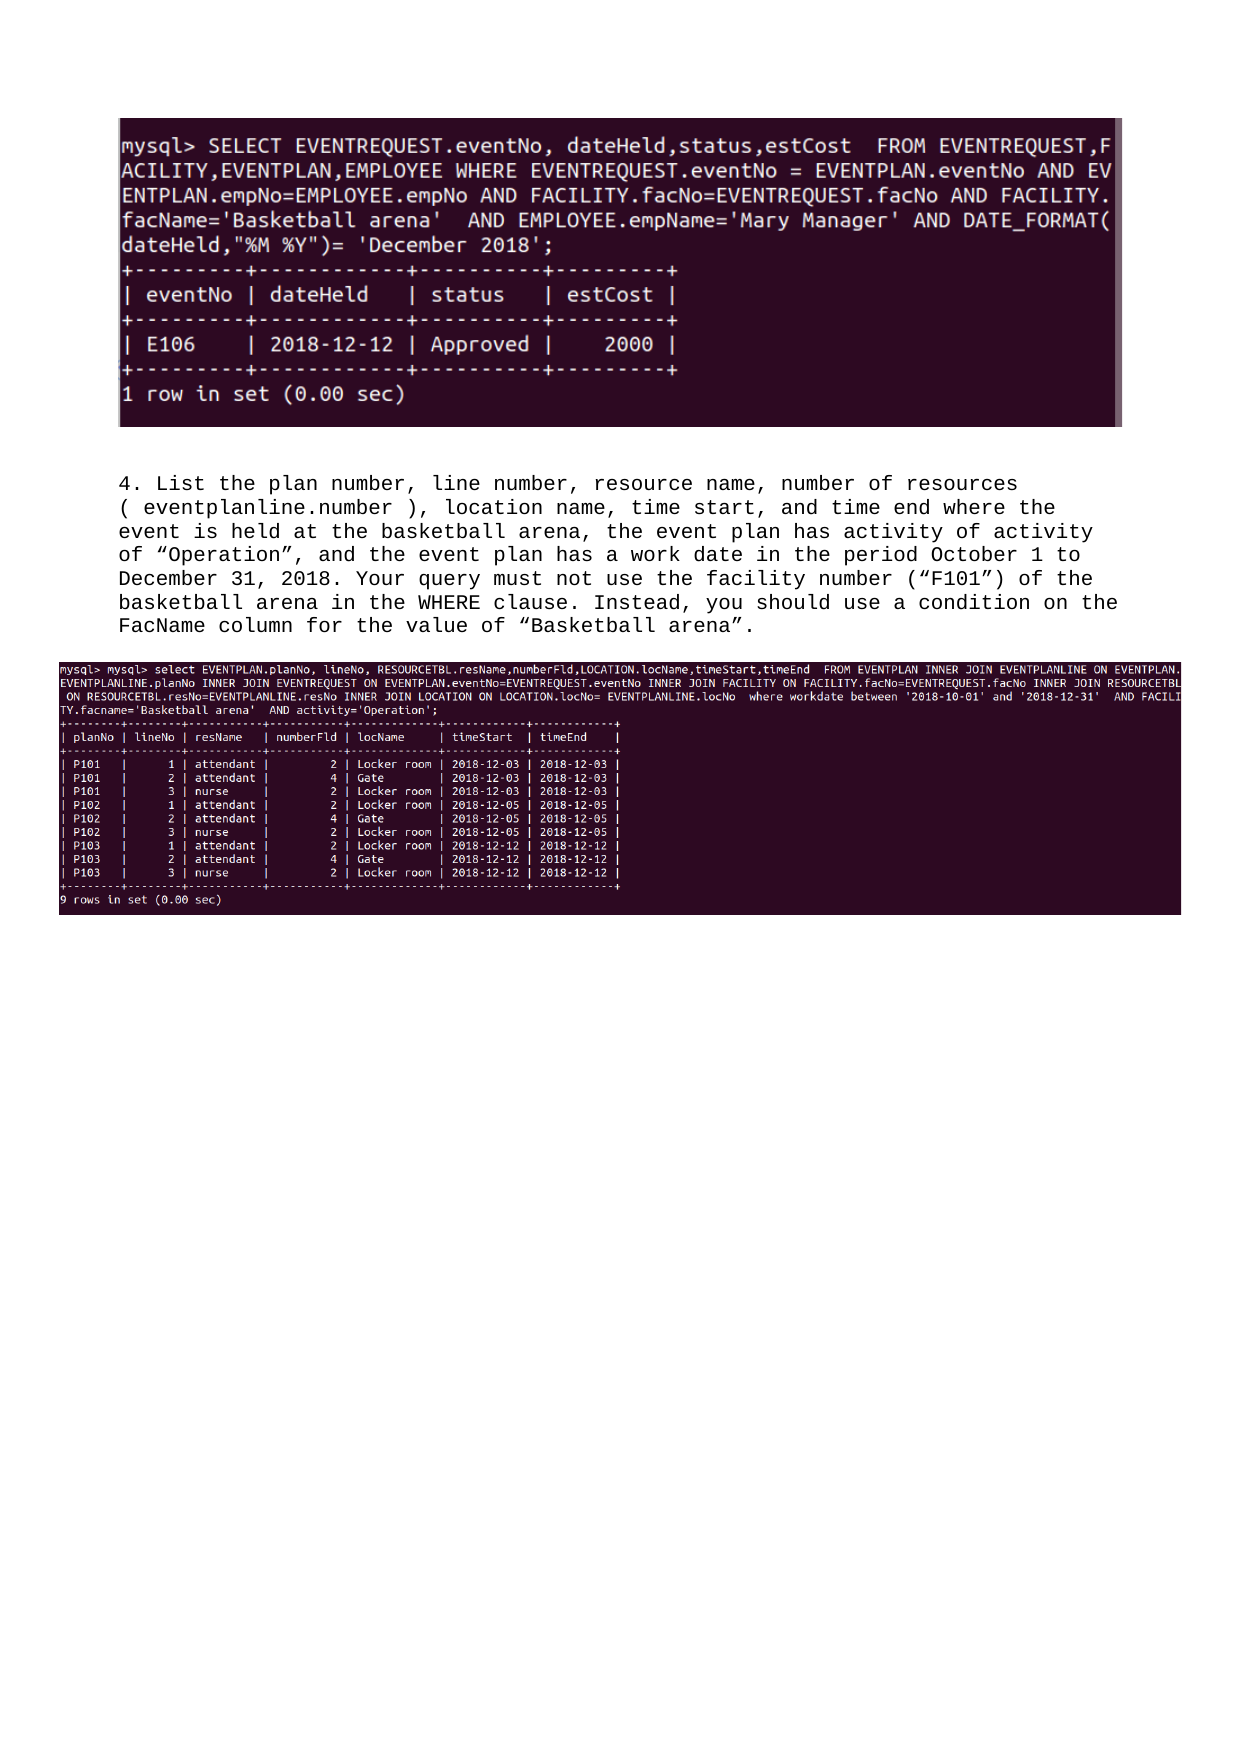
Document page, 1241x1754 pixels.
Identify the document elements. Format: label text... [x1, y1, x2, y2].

picture [59, 662, 1182, 915]
text 4. List the plan number, line number, resource name, number of resources ( eventplanline.number ), location name, time start, and time end where the event is held at the basketball arena, the event plan has activity of activity of “Operation”, and the event plan has a work date in the period October 1 to December 31, 2018. Your query must not use the facility number (“F101”) of the basketball arena in the WHERE clause. Instead, you should use a condition on the FacName column for the value of “Basketball arena”. [118, 473, 1122, 639]
picture [118, 118, 1123, 427]
